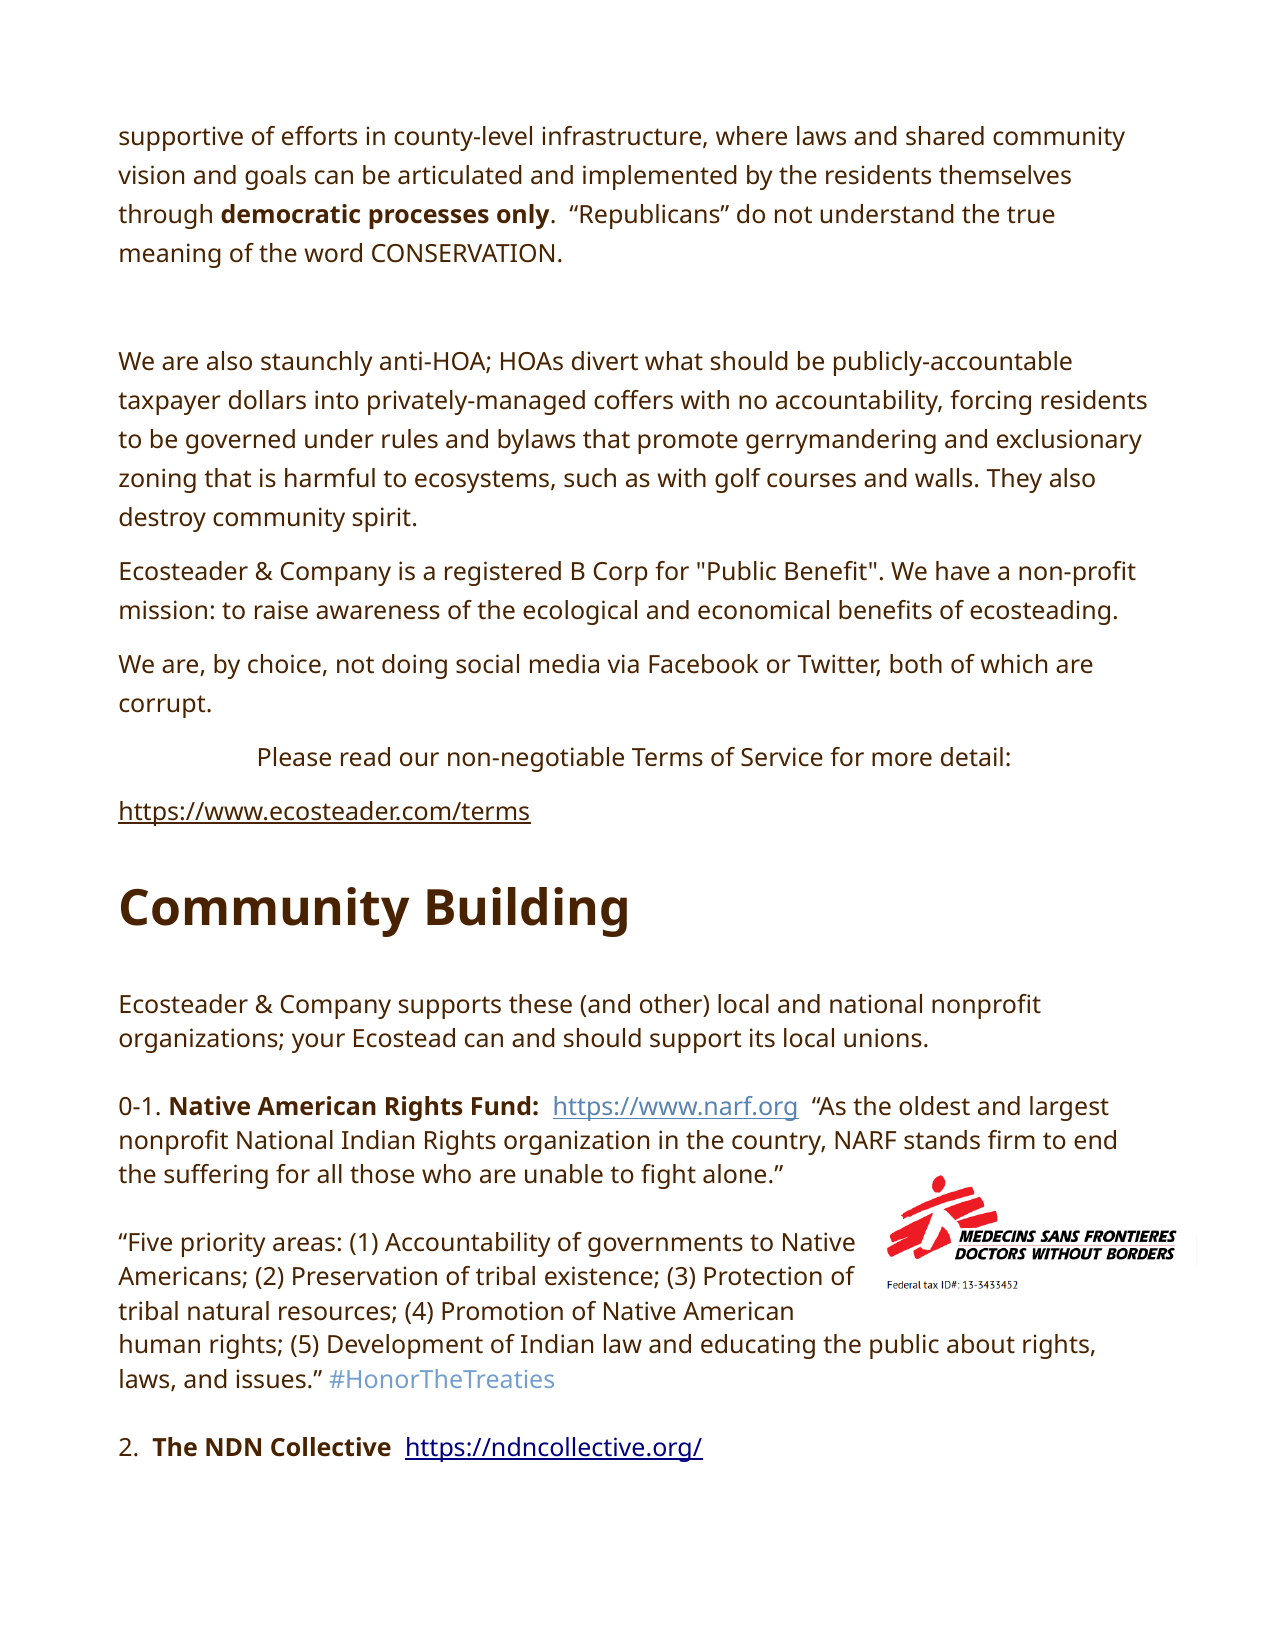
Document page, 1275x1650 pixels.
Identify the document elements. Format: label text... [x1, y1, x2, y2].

text “Five priority areas: (1) Accountability of governments to Native Americans; (2) Preservation of tribal existence; (3) Protection of tribal natural resources; (4) Promotion of Native American human rights; (5) Development of Indian law and educating the public about rights, laws, and issues.” #HonorTheTreaties [118, 1225, 1157, 1395]
subtitle Community Building [118, 872, 1157, 940]
text 2. The NDN Collective https://ndncollective.org/ [118, 1429, 1157, 1463]
text Ecosteader & Company supports these (and other) local and national nonprofit organizations; your Ecostead can and should support its local unions. [118, 987, 1157, 1055]
picture [875, 1162, 1211, 1298]
text https://www.ecosteader.com/terms [118, 793, 1157, 827]
text Please read our non-negotiable Terms of Service for more detail: [118, 739, 1157, 773]
text supportive of efforts in county-level infrastructure, where laws and shared community vision and goals can be articulated and implemented by the residents themselves through democratic processes only. “Republicans” do not understand the true meaning of the word CONSERVATION. [118, 118, 1157, 270]
text 0-1. Native American Rights Fund: https://www.narf.org “As the oldest and largest nonprofit National Indian Rights organization in the country, NARF stands firm to end the suffering for all those who are unable to fight alone.” [118, 1089, 1157, 1191]
text We are, by choice, not doing social media via Facebook or Twitter, both of which are corrupt. [118, 646, 1157, 720]
text We are also staunchly anti-HOA; HOAs divert what should be publicly-accountable taxpayer dollars into privately-managed coffers with no accountability, forcing residents to be governed under rules and bylaws that promote gerrymandering and exclusionary zoning that is harmful to ecosystems, such as with golf courses and walls. They also destroy community spirit. [118, 343, 1157, 534]
text Ecosteader & Company is a registered B Corp for "Public Benefit". We have a non-profit mission: to raise awareness of the ecological and economical benefits of ecosteading. [118, 553, 1157, 627]
